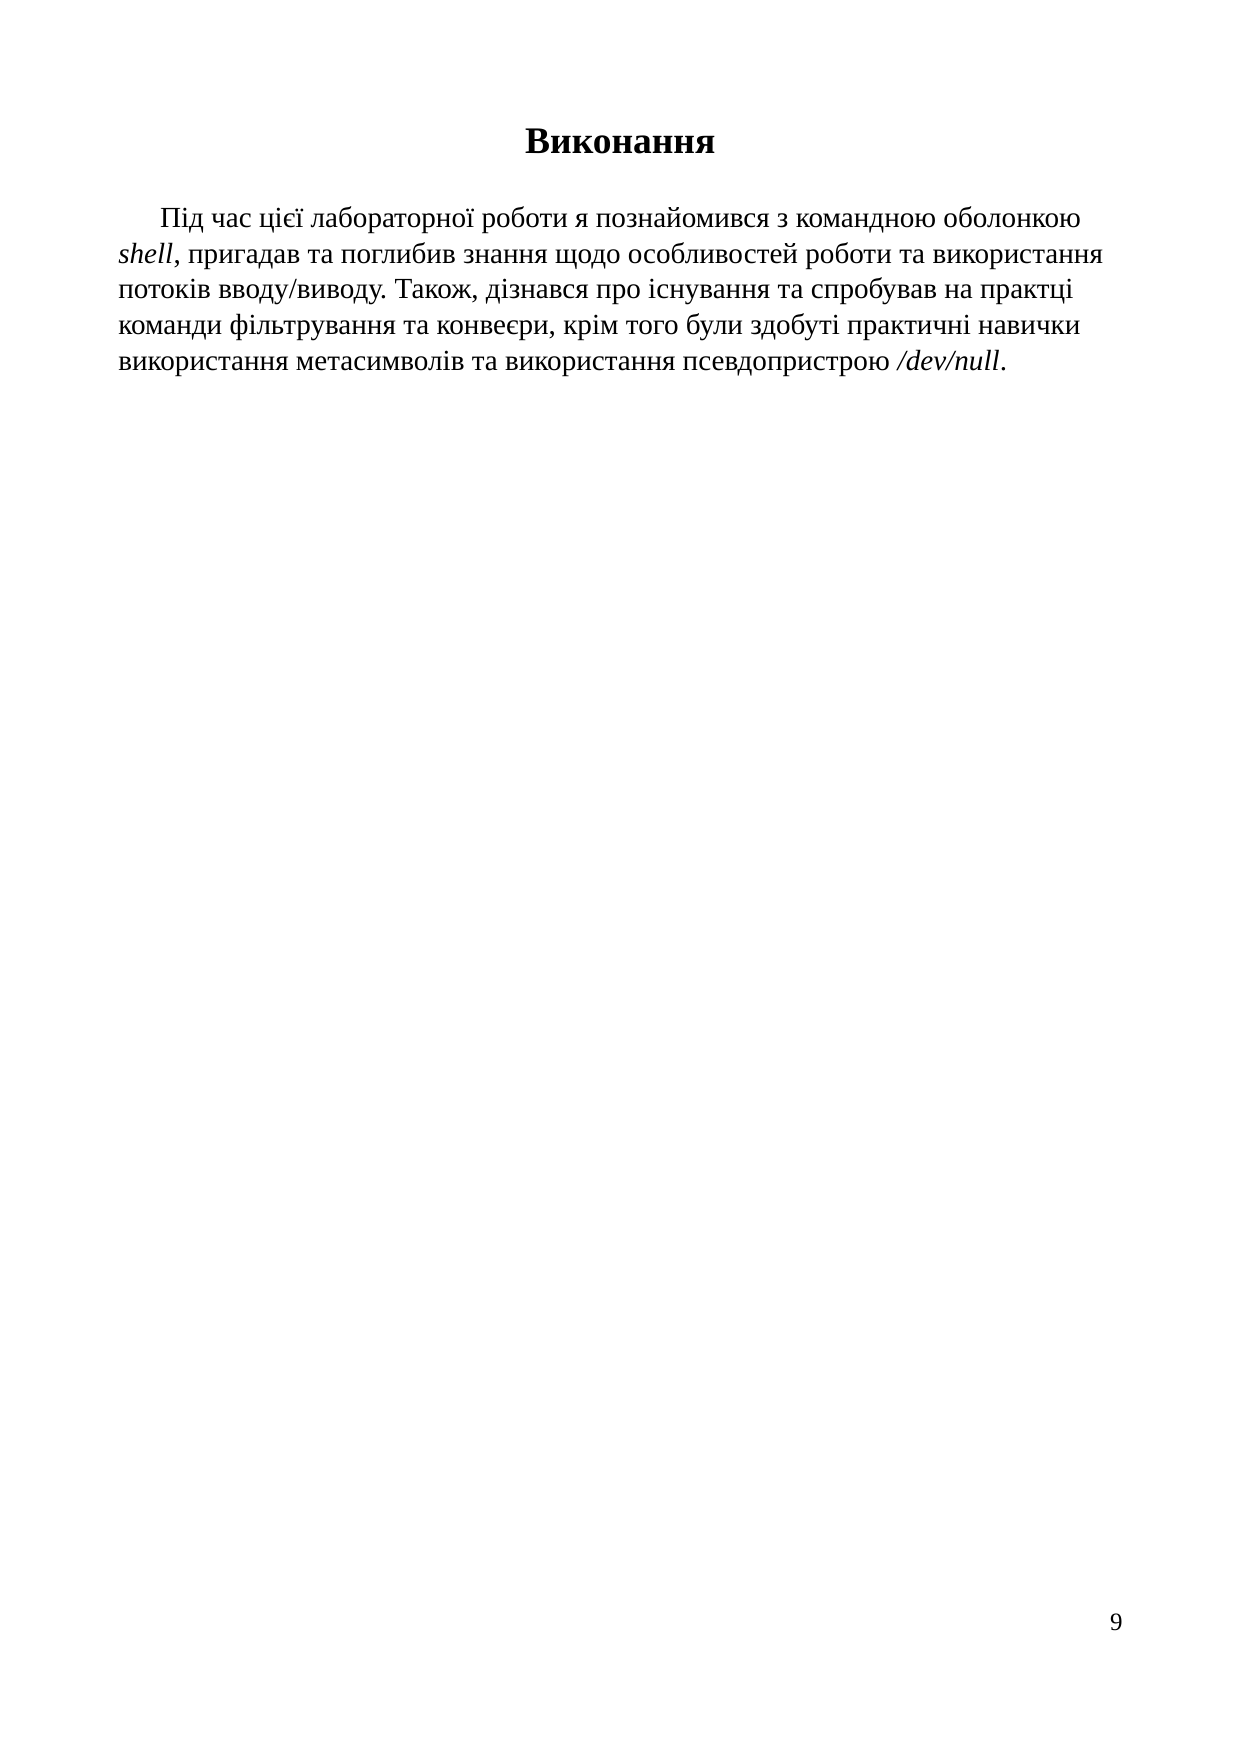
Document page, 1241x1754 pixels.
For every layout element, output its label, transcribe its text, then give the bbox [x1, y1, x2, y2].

list Під час цієї лабораторної роботи я познайомився з командною оболонкою shell, пригадав та поглибив знання щодо особливостей роботи та використання потоків вводу/виводу. Також, дізнався про існування та спробував на практці команди фільтрування та конвеєри, крім того були здобуті практичні навички використання метасимволів та використання псевдопристрою /dev/null. [118, 200, 1122, 377]
list Виконання [118, 118, 1122, 161]
